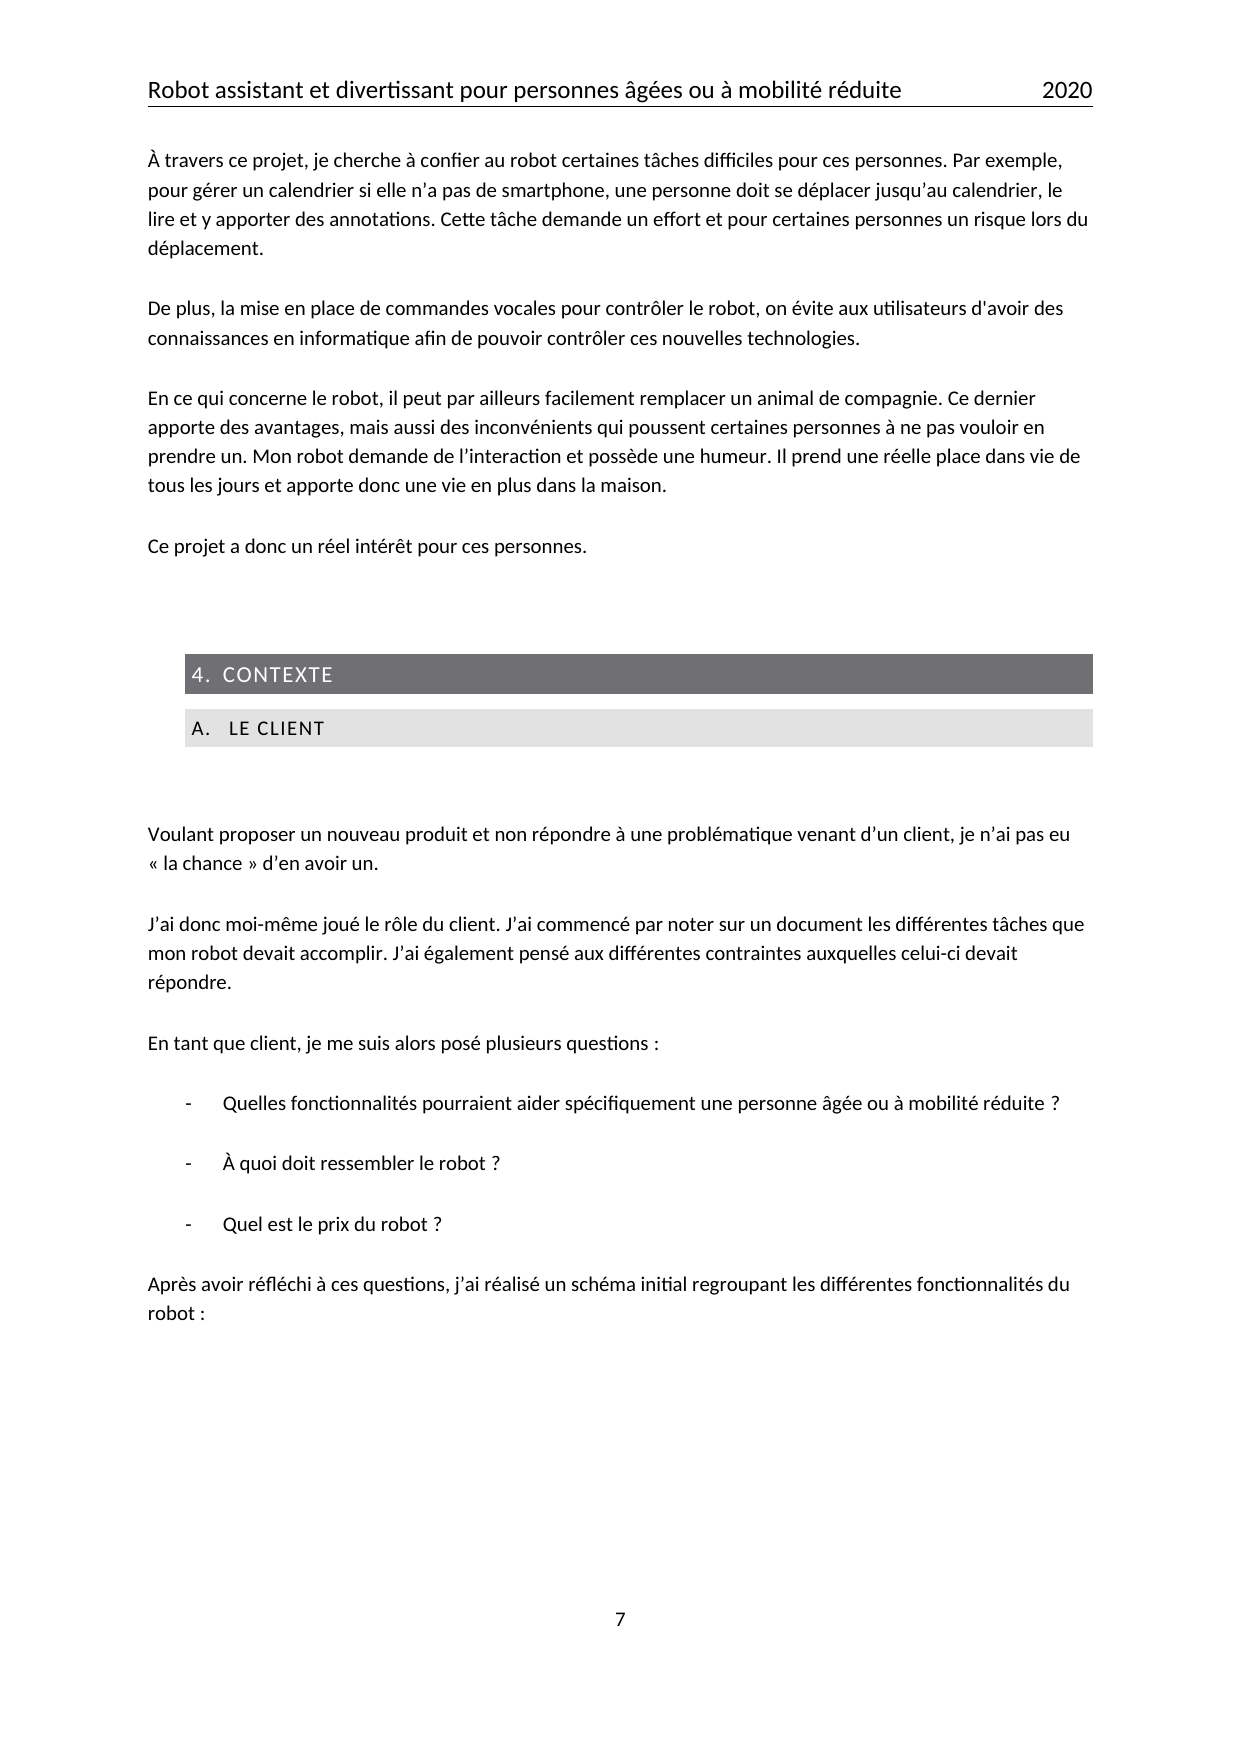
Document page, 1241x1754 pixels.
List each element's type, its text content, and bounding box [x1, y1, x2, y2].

text En tant que client, je me suis alors posé plusieurs questions : [148, 1030, 1093, 1055]
text Voulant proposer un nouveau produit et non répondre à une problématique venant d’un client, je n’ai pas eu « la chance » d’en avoir un. [148, 821, 1093, 876]
list Le client [191, 715, 1086, 741]
list Contexte [191, 660, 1086, 688]
list Quelles fonctionnalités pourraient aider spécifiquement une personne âgée ou à mobilité réduite ? [185, 1090, 1093, 1116]
list Quel est le prix du robot ? [185, 1211, 1093, 1236]
text Ce projet a donc un réel intérêt pour ces personnes. [148, 533, 1093, 558]
text De plus, la mise en place de commandes vocales pour contrôler le robot, on évite aux utilisateurs d'avoir des connaissances en informatique afin de pouvoir contrôler ces nouvelles technologies. [148, 296, 1093, 350]
text J’ai donc moi-même joué le rôle du client. J’ai commencé par noter sur un document les différentes tâches que mon robot devait accomplir. J’ai également pensé aux différentes contraintes auxquelles celui-ci devait répondre. [148, 911, 1093, 995]
text À travers ce projet, je cherche à confier au robot certaines tâches difficiles pour ces personnes. Par exemple, pour gérer un calendrier si elle n’a pas de smartphone, une personne doit se déplacer jusqu’au calendrier, le lire et y apporter des annotations. Cette tâche demande un effort et pour certaines personnes un risque lors du déplacement. [148, 148, 1093, 261]
text Après avoir réfléchi à ces questions, j’ai réalisé un schéma initial regroupant les différentes fonctionnalités du robot : [148, 1271, 1093, 1326]
list À quoi doit ressembler le robot ? [185, 1151, 1093, 1176]
text En ce qui concerne le robot, il peut par ailleurs facilement remplacer un animal de compagnie. Ce dernier apporte des avantages, mais aussi des inconvénients qui poussent certaines personnes à ne pas vouloir en prendre un. Mon robot demande de l’interaction et possède une humeur. Il prend une réelle place dans vie de tous les jours et apporte donc une vie en plus dans la maison. [148, 385, 1093, 498]
